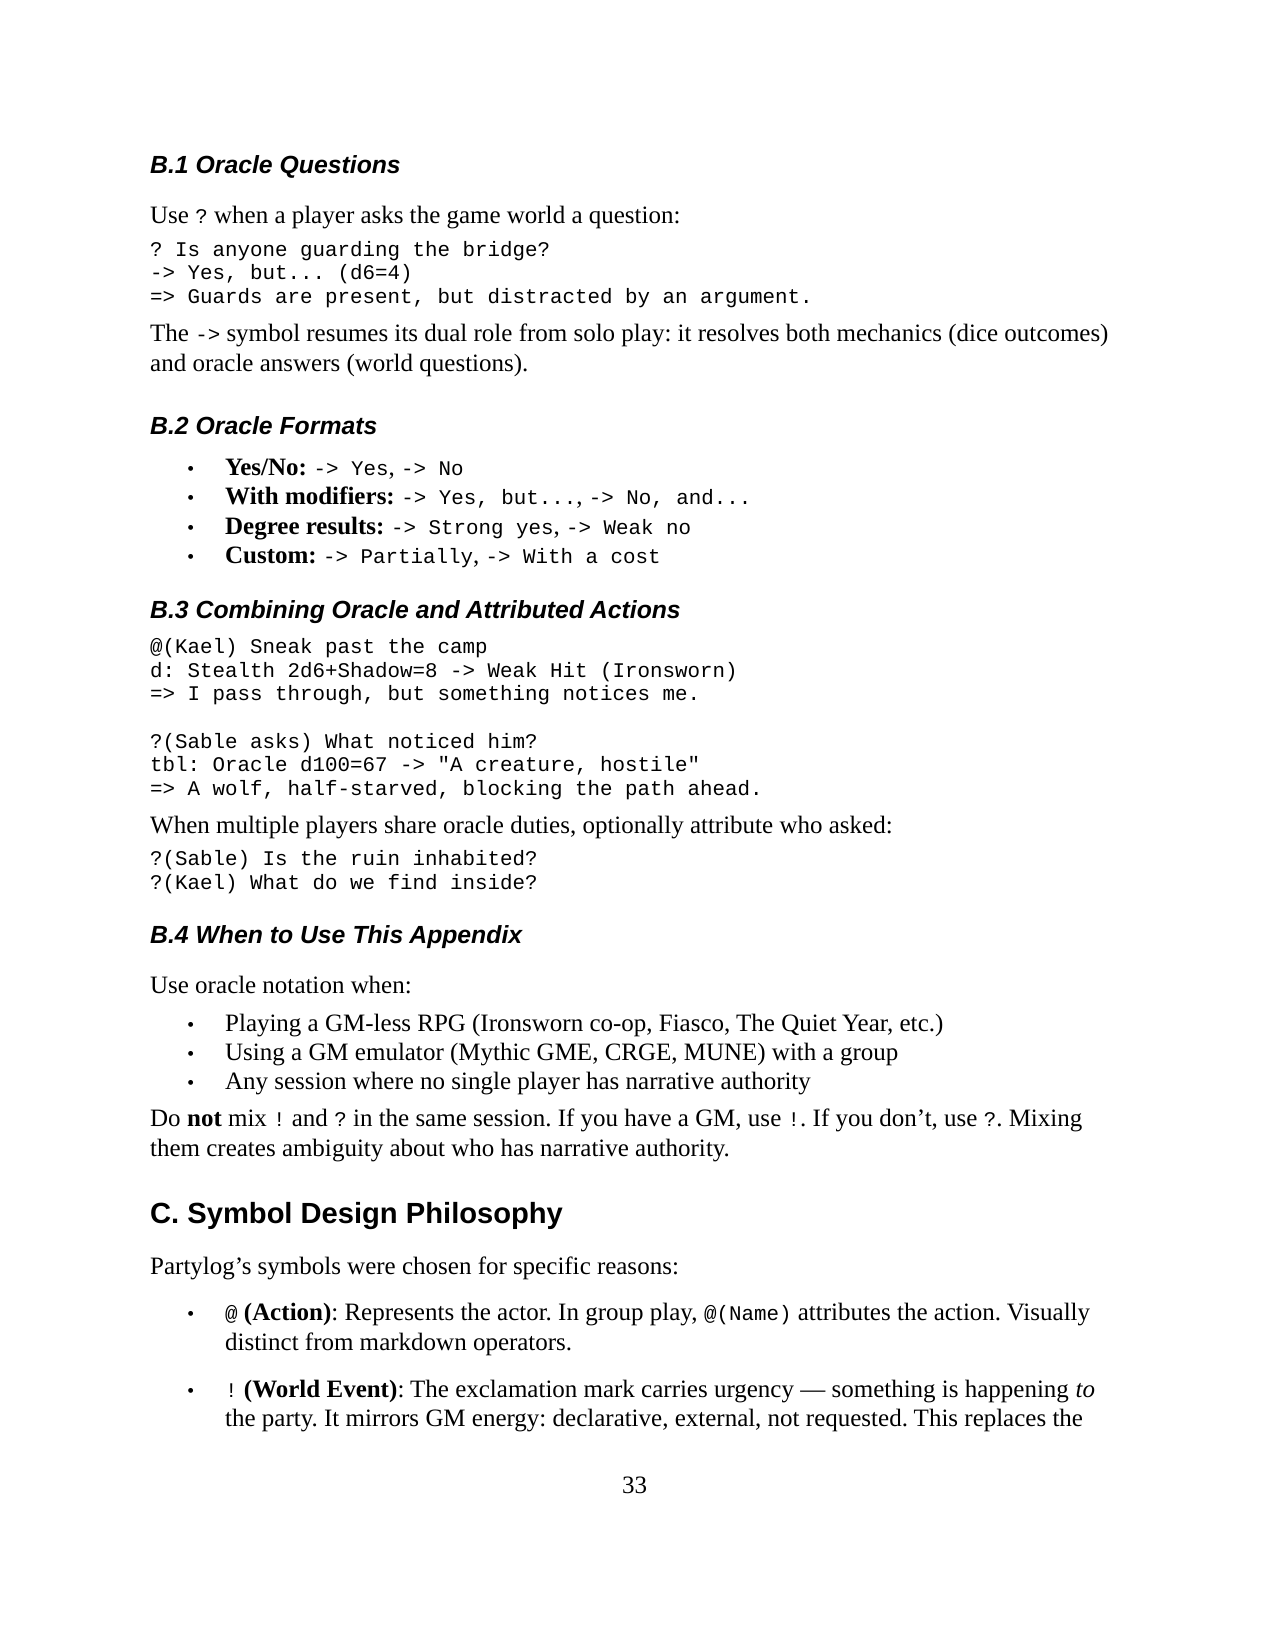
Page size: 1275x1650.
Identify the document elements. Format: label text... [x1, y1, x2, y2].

text tbl: Oracle d100=67 -> "A creature, hostile" [150, 754, 1125, 778]
text -> Yes, but... (d6=4) [150, 262, 1125, 286]
list Yes/No: -> Yes, -> No [187, 452, 1125, 481]
text d: Stealth 2d6+Shadow=8 -> Weak Hit (Ironsworn) [150, 660, 1125, 683]
list Any session where no single player has narrative authority [187, 1066, 1125, 1094]
list Playing a GM-less RPG (Ironsworn co-op, Fiasco, The Quiet Year, etc.) [187, 1008, 1125, 1037]
text => Guards are present, but distracted by an argument. [150, 286, 1125, 309]
text ?(Kael) What do we find inside? [150, 872, 1125, 896]
subtitle B.1 Oracle Questions [150, 150, 1125, 178]
list Using a GM emulator (Mythic GME, CRGE, MUNE) with a group [187, 1037, 1125, 1066]
text => A wolf, half-starved, blocking the path ahead. [150, 778, 1125, 802]
subtitle B.2 Oracle Formats [150, 411, 1125, 439]
text The -> symbol resumes its dual role from solo play: it resolves both mechanics (dice outcomes) and oracle answers (world questions). [150, 318, 1125, 377]
text When multiple players share oracle duties, optionally attribute who asked: [150, 811, 1125, 839]
text ?(Sable asks) What noticed him? [150, 731, 1125, 754]
list ! (World Event): The exclamation mark carries urgency — something is happening to the party. It mirrors GM energy: declarative, external, not requested. This replaces the [187, 1374, 1125, 1432]
subtitle B.3 Combining Oracle and Attributed Actions [150, 595, 1125, 624]
text Do not mix ! and ? in the same session. If you have a GM, use !. If you don’t, use ?. Mixing them creates ambiguity about who has narrative authority. [150, 1103, 1125, 1162]
text ?(Sable) Is the ruin inhabited? [150, 848, 1125, 872]
text @(Kael) Sneak past the camp [150, 636, 1125, 660]
subtitle B.4 When to Use This Appendix [150, 921, 1125, 949]
text Use oracle notation when: [150, 971, 1125, 999]
text Use ? when a player asks the game world a question: [150, 200, 1125, 229]
list @ (Action): Represents the actor. In group play, @(Name) attributes the action. Visually distinct from markdown operators. [187, 1297, 1125, 1356]
list Degree results: -> Strong yes, -> Weak no [187, 511, 1125, 541]
text Partylog’s symbols were chosen for specific reasons: [150, 1251, 1125, 1279]
text => I pass through, but something notices me. [150, 683, 1125, 707]
text ? Is anyone guarding the bridge? [150, 238, 1125, 262]
list Custom: -> Partially, -> With a cost [187, 541, 1125, 570]
subtitle C. Symbol Design Philosophy [150, 1196, 1125, 1229]
list With modifiers: -> Yes, but..., -> No, and... [187, 481, 1125, 511]
